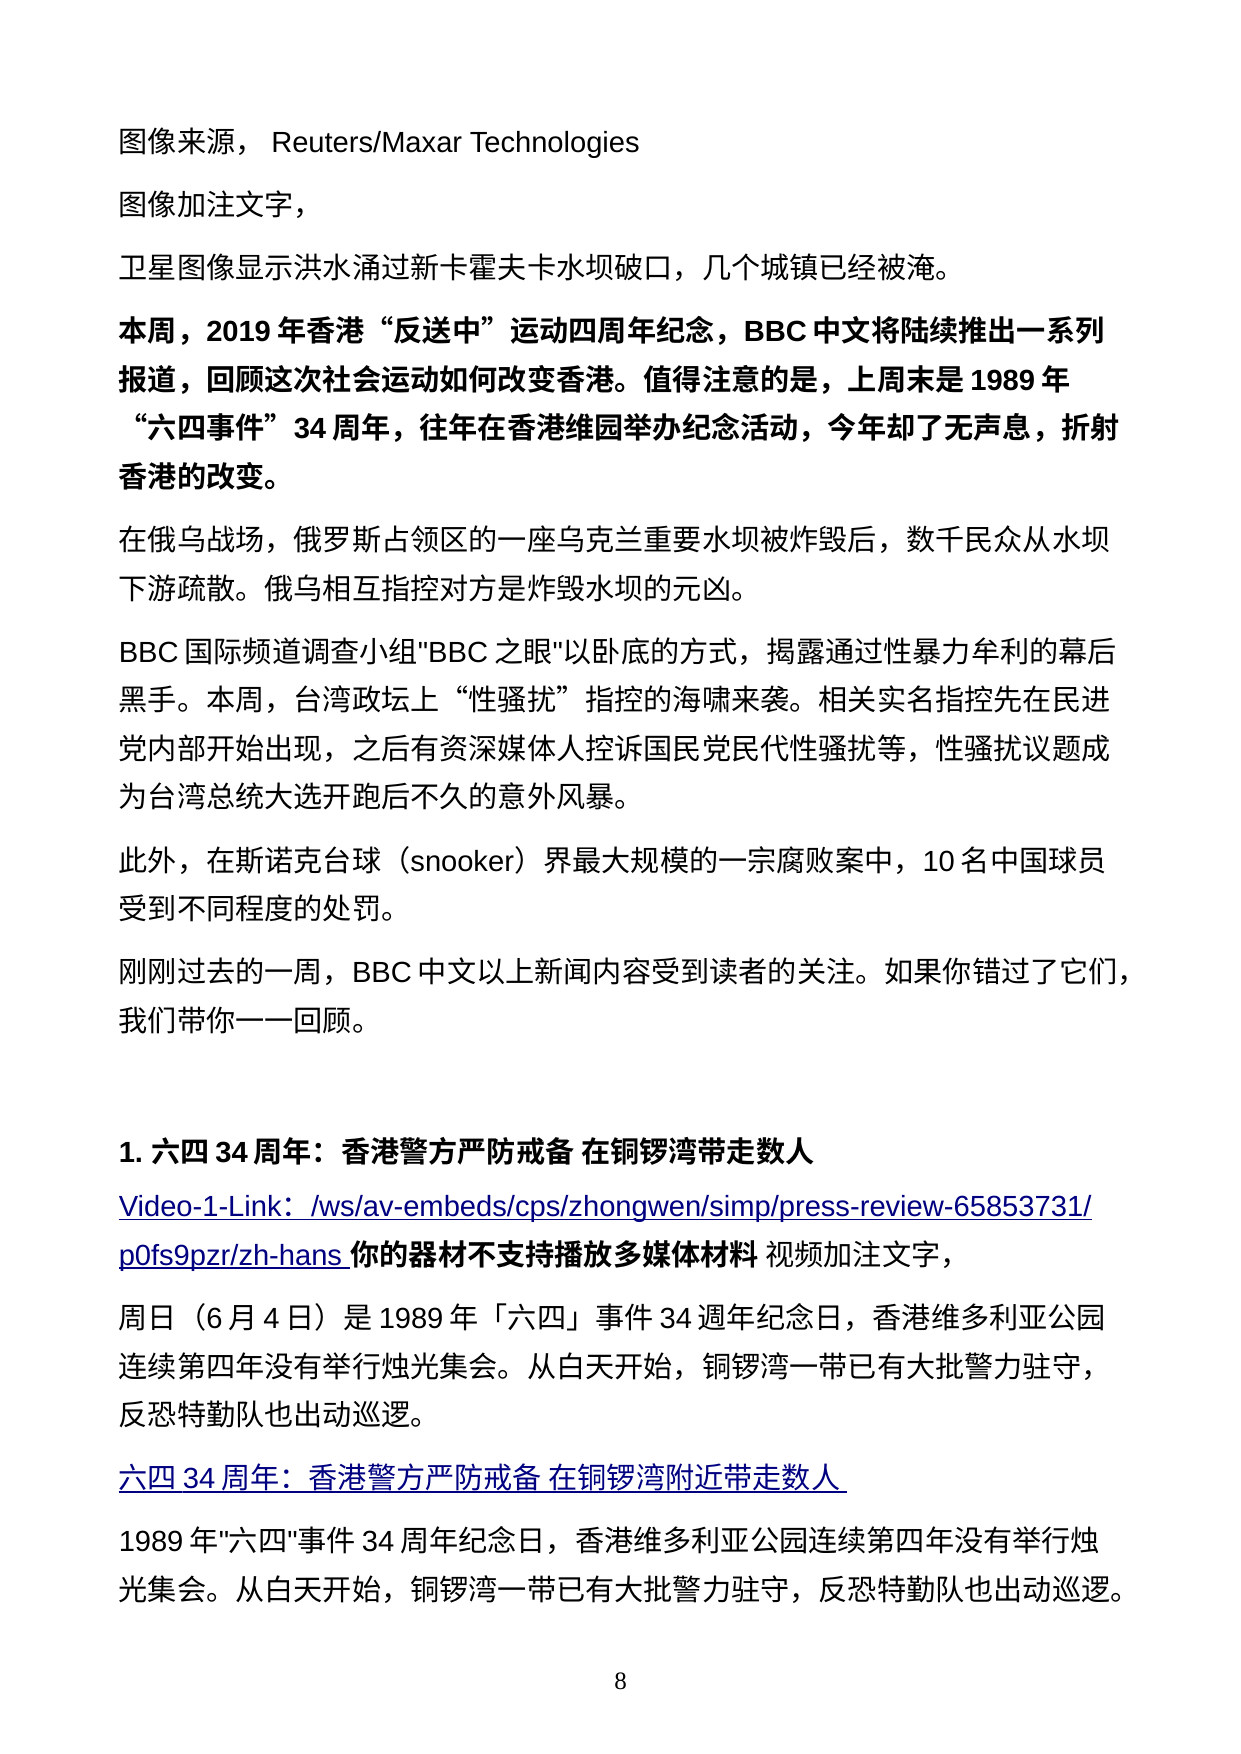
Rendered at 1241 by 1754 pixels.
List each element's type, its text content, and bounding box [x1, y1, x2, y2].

text 刚刚过去的一周，BBC中文以上新闻内容受到读者的关注。如果你错过了它们，我们带你一一回顾。 [118, 949, 1122, 1039]
text 在俄乌战场，俄罗斯占领区的一座乌克兰重要水坝被炸毁后，数千民众从水坝下游疏散。俄乌相互指控对方是炸毁水坝的元凶。 [118, 517, 1122, 607]
text 六四34周年：香港警方严防戒备 在铜锣湾附近带走数人 [118, 1455, 1122, 1497]
text 此外，在斯诺克台球（snooker）界最大规模的一宗腐败案中，10名中国球员受到不同程度的处罚。 [118, 837, 1122, 928]
text 1989年"六四"事件34周年纪念日，香港维多利亚公园连续第四年没有举行烛光集会。从白天开始，铜锣湾一带已有大批警力驻守，反恐特勤队也出动巡逻。 [118, 1518, 1122, 1609]
text 图像加注文字， [118, 182, 1122, 224]
text Video-1-Link：/ws/av-embeds/cps/zhongwen/simp/press-review-65853731/p0fs9pzr/zh-hans 你的器材不支持播放多媒体材料 视频加注文字， [118, 1183, 1122, 1274]
text 周日（6月4日）是1989年「六四」事件34週年纪念日，香港维多利亚公园连续第四年没有举行烛光集会。从白天开始，铜锣湾一带已有大批警力驻守，反恐特勤队也出动巡逻。 [118, 1294, 1122, 1434]
text 本周，2019年香港“反送中”运动四周年纪念，BBC中文将陆续推出一系列报道，回顾这次社会运动如何改变香港。值得注意的是，上周末是1989年“六四事件”34周年，往年在香港维园举办纪念活动，今年却了无声息，折射香港的改变。 [118, 308, 1122, 496]
text 图像来源， Reuters/Maxar Technologies [118, 118, 1122, 161]
text 卫星图像显示洪水涌过新卡霍夫卡水坝破口，几个城镇已经被淹。 [118, 245, 1122, 287]
subtitle 1. 六四34周年：香港警方严防戒备 在铜锣湾带走数人 [118, 1128, 1122, 1170]
text BBC国际频道调查小组"BBC之眼"以卧底的方式，揭露通过性暴力牟利的幕后黑手。本周，台湾政坛上“性骚扰”指控的海啸来袭。相关实名指控先在民进党内部开始出现，之后有资深媒体人控诉国民党民代性骚扰等，性骚扰议题成为台湾总统大选开跑后不久的意外风暴。 [118, 628, 1122, 816]
